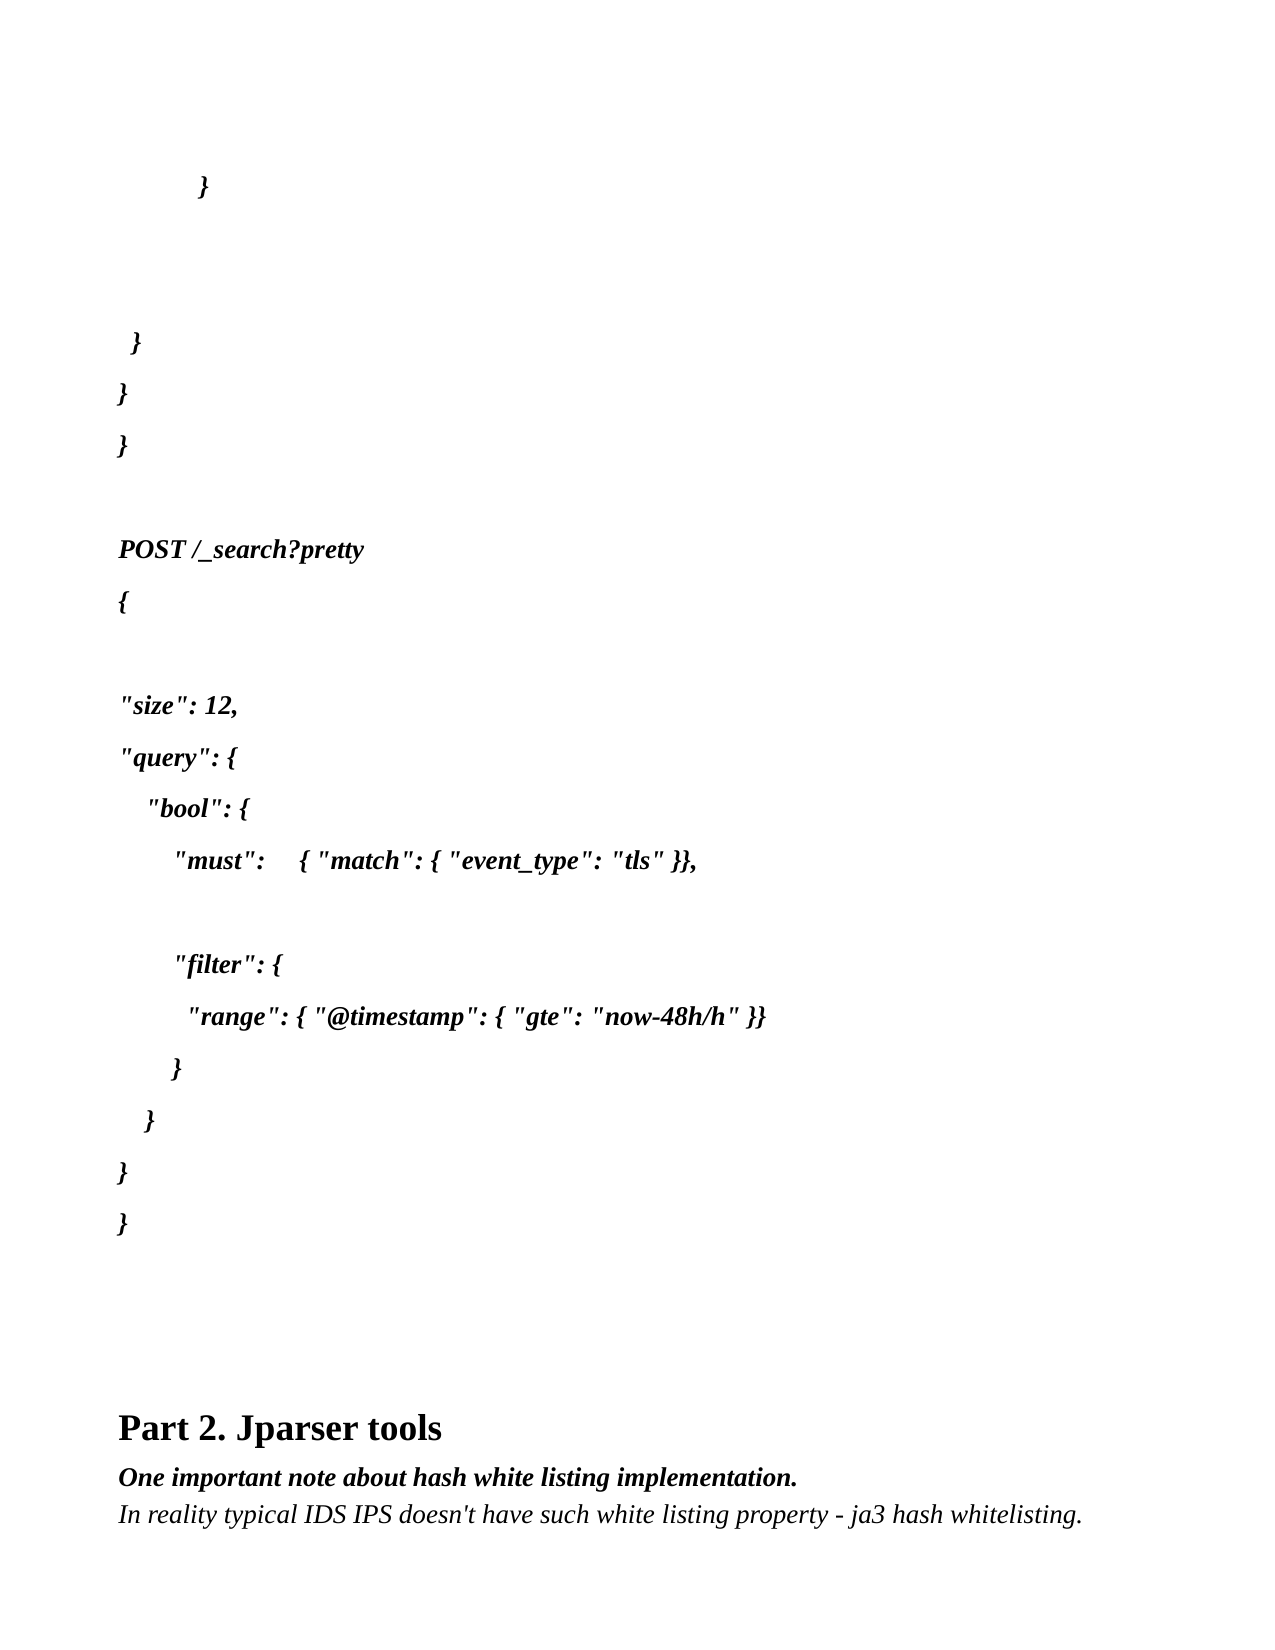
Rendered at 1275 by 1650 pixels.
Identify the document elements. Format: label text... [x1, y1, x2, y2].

text "query": { [118, 741, 1157, 772]
text "filter": { [118, 948, 1157, 979]
text } [118, 429, 1157, 461]
text } [118, 377, 1157, 409]
text "size": 12, [118, 689, 1157, 720]
text "must": { "match": { "event_type": "tls" }}, [118, 844, 1157, 876]
text One important note about hash white listing implementation. In reality typical IDS IPS doesn't have such white listing property - ja3 hash whitelisting. [118, 1461, 1157, 1530]
text } [118, 1104, 1157, 1135]
text "range": { "@timestamp": { "gte": "now-48h/h" }} [118, 1000, 1157, 1031]
text } [118, 326, 1157, 357]
text } [118, 170, 1157, 201]
text "bool": { [118, 792, 1157, 824]
text } [118, 1156, 1157, 1187]
text { [118, 585, 1157, 616]
text } [118, 1052, 1157, 1083]
text } [118, 1207, 1157, 1239]
text POST /_search?pretty [118, 533, 1157, 564]
subtitle Part 2. Jparser tools [118, 1406, 1157, 1449]
